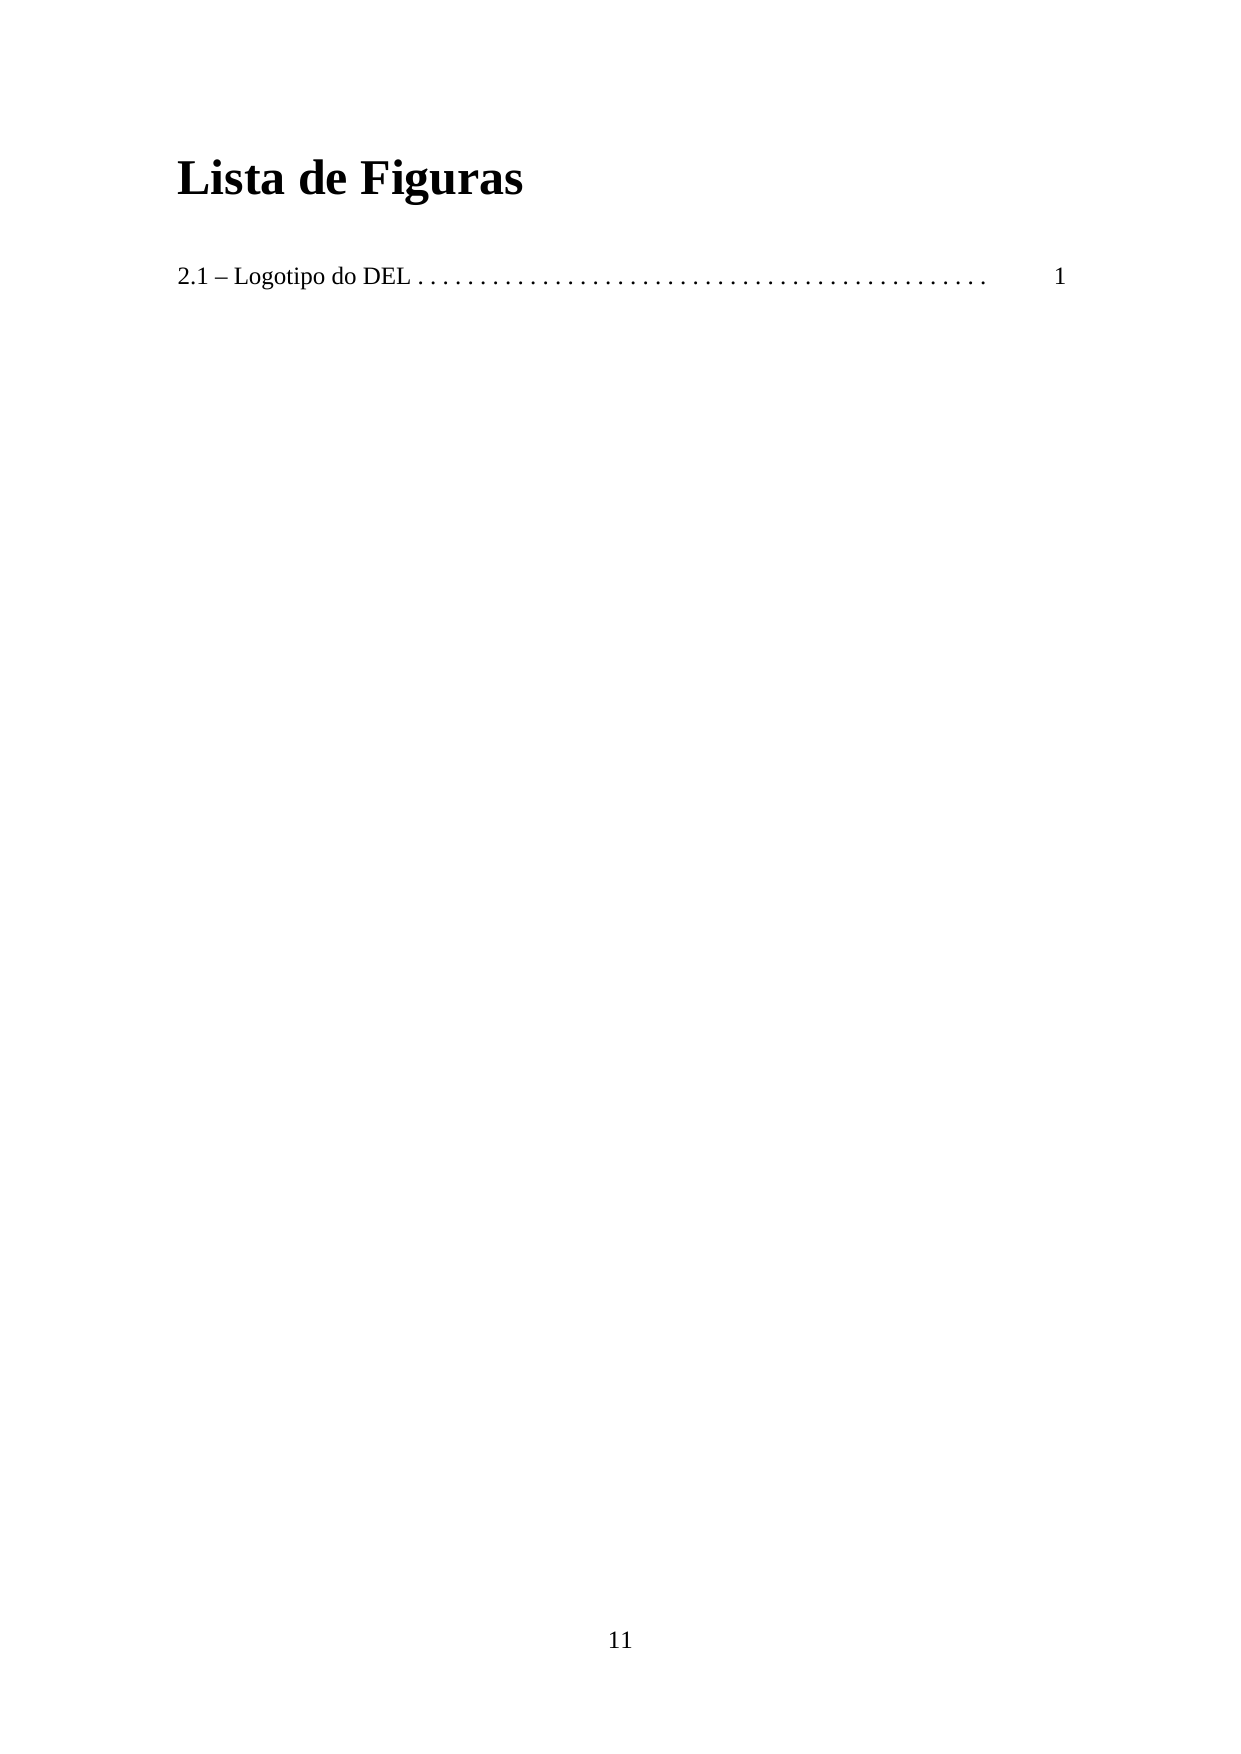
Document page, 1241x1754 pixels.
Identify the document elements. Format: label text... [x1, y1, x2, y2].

table_header 2.1 – Logotipo do DEL . . . . . . . . . . . . . . . . . . . . . . . . . . . . . . . . . . . . . . . . . . . . . . [166, 248, 1002, 302]
text Lista de Figuras [177, 148, 1063, 205]
table_header 1 [1002, 248, 1077, 302]
